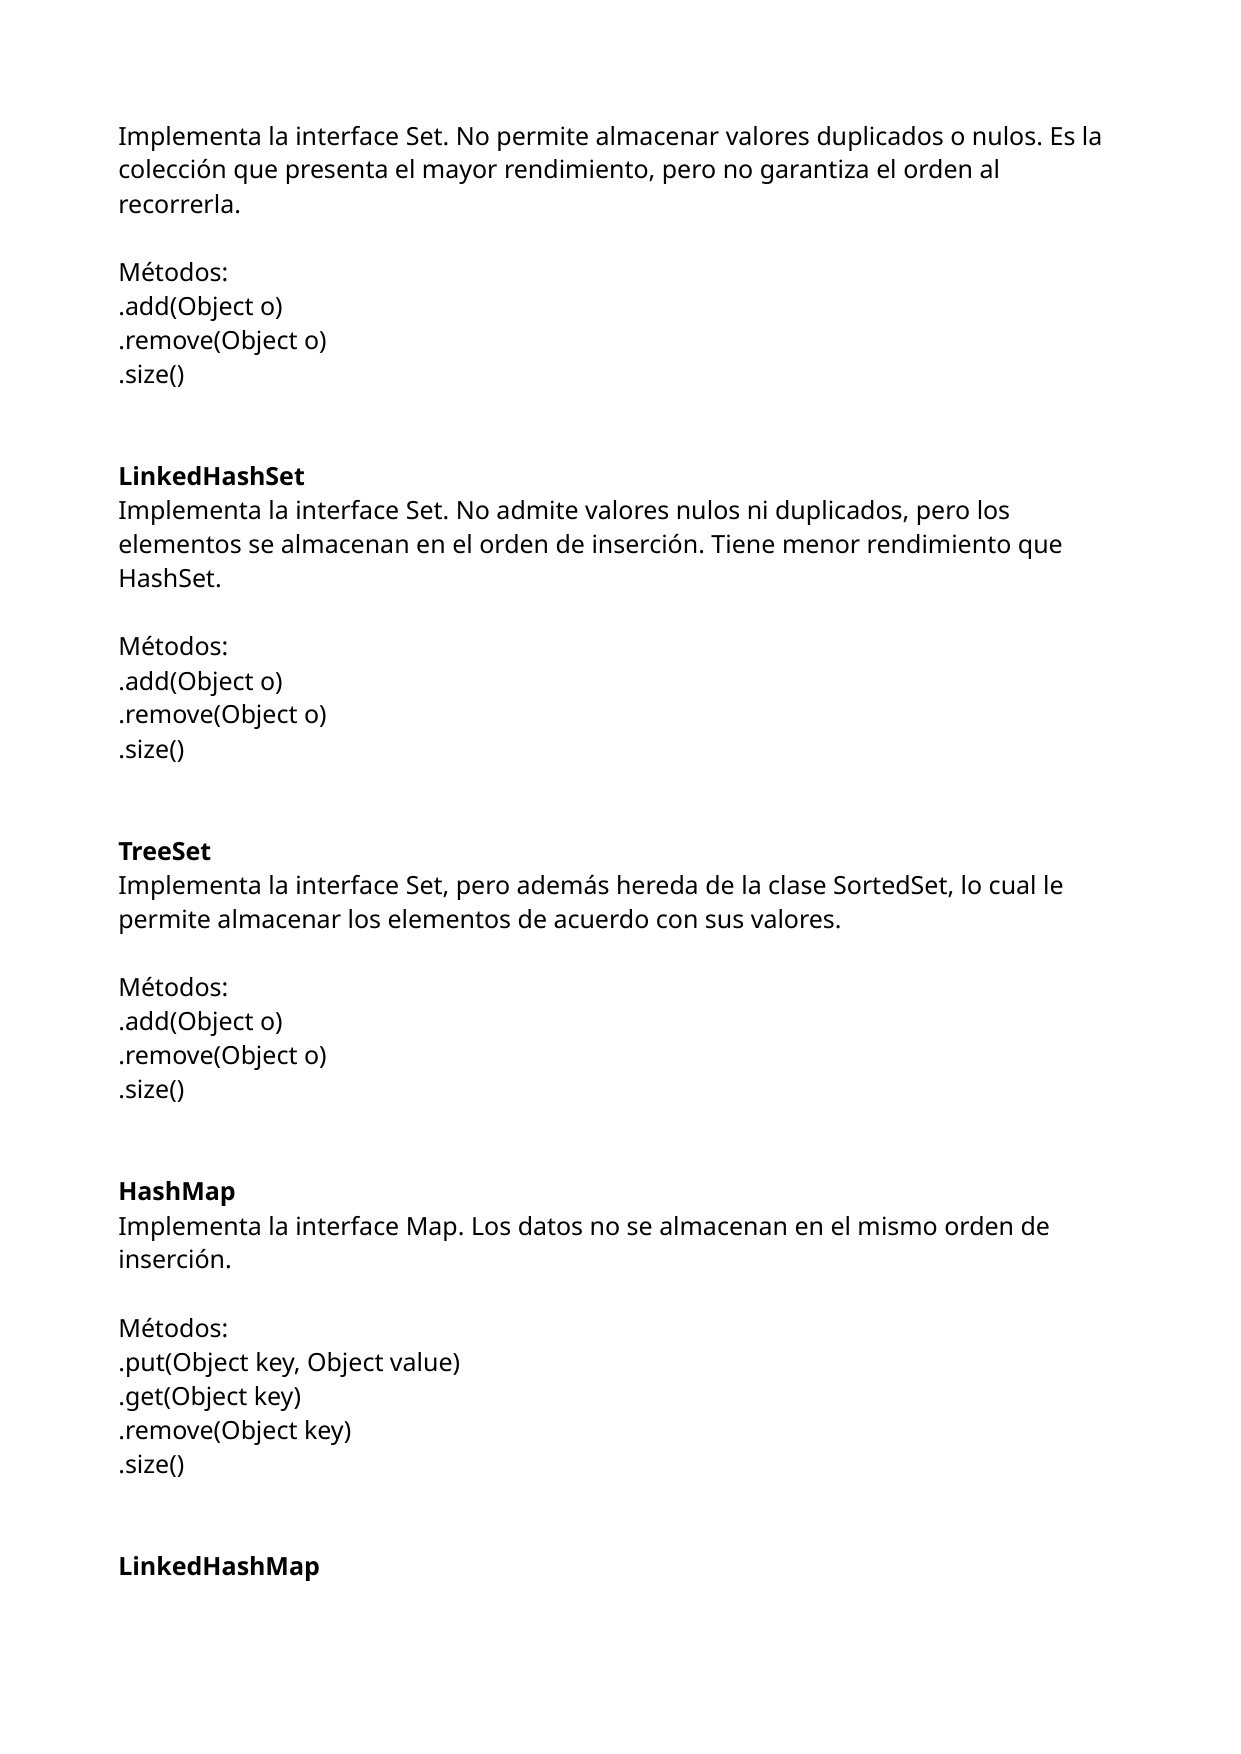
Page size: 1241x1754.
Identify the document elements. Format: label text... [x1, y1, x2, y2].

text .remove(Object o) [118, 322, 1122, 357]
text .size() [118, 731, 1122, 765]
text TreeSet [118, 833, 1122, 867]
text .add(Object o) [118, 663, 1122, 697]
text Métodos: [118, 1310, 1122, 1344]
text Métodos: [118, 254, 1122, 288]
text .size() [118, 1447, 1122, 1481]
text Implementa la interface Set, pero además hereda de la clase SortedSet, lo cual le permite almacenar los elementos de acuerdo con sus valores. [118, 867, 1122, 936]
text LinkedHashMap [118, 1549, 1122, 1583]
text .remove(Object o) [118, 1038, 1122, 1072]
text Implementa la interface Set. No admite valores nulos ni duplicados, pero los elementos se almacenan en el orden de inserción. Tiene menor rendimiento que HashSet. [118, 493, 1122, 595]
text Implementa la interface Set. No permite almacenar valores duplicados o nulos. Es la colección que presenta el mayor rendimiento, pero no garantiza el orden al recorrerla. [118, 118, 1122, 220]
text .put(Object key, Object value) [118, 1344, 1122, 1378]
text Implementa la interface Map. Los datos no se almacenan en el mismo orden de inserción. [118, 1208, 1122, 1276]
text Métodos: [118, 970, 1122, 1004]
text .add(Object o) [118, 1004, 1122, 1038]
text .remove(Object key) [118, 1412, 1122, 1447]
text .get(Object key) [118, 1378, 1122, 1412]
text LinkedHashSet [118, 459, 1122, 493]
text .remove(Object o) [118, 697, 1122, 731]
text .add(Object o) [118, 288, 1122, 322]
text Métodos: [118, 629, 1122, 663]
text .size() [118, 1072, 1122, 1106]
text HashMap [118, 1174, 1122, 1208]
text .size() [118, 357, 1122, 391]
